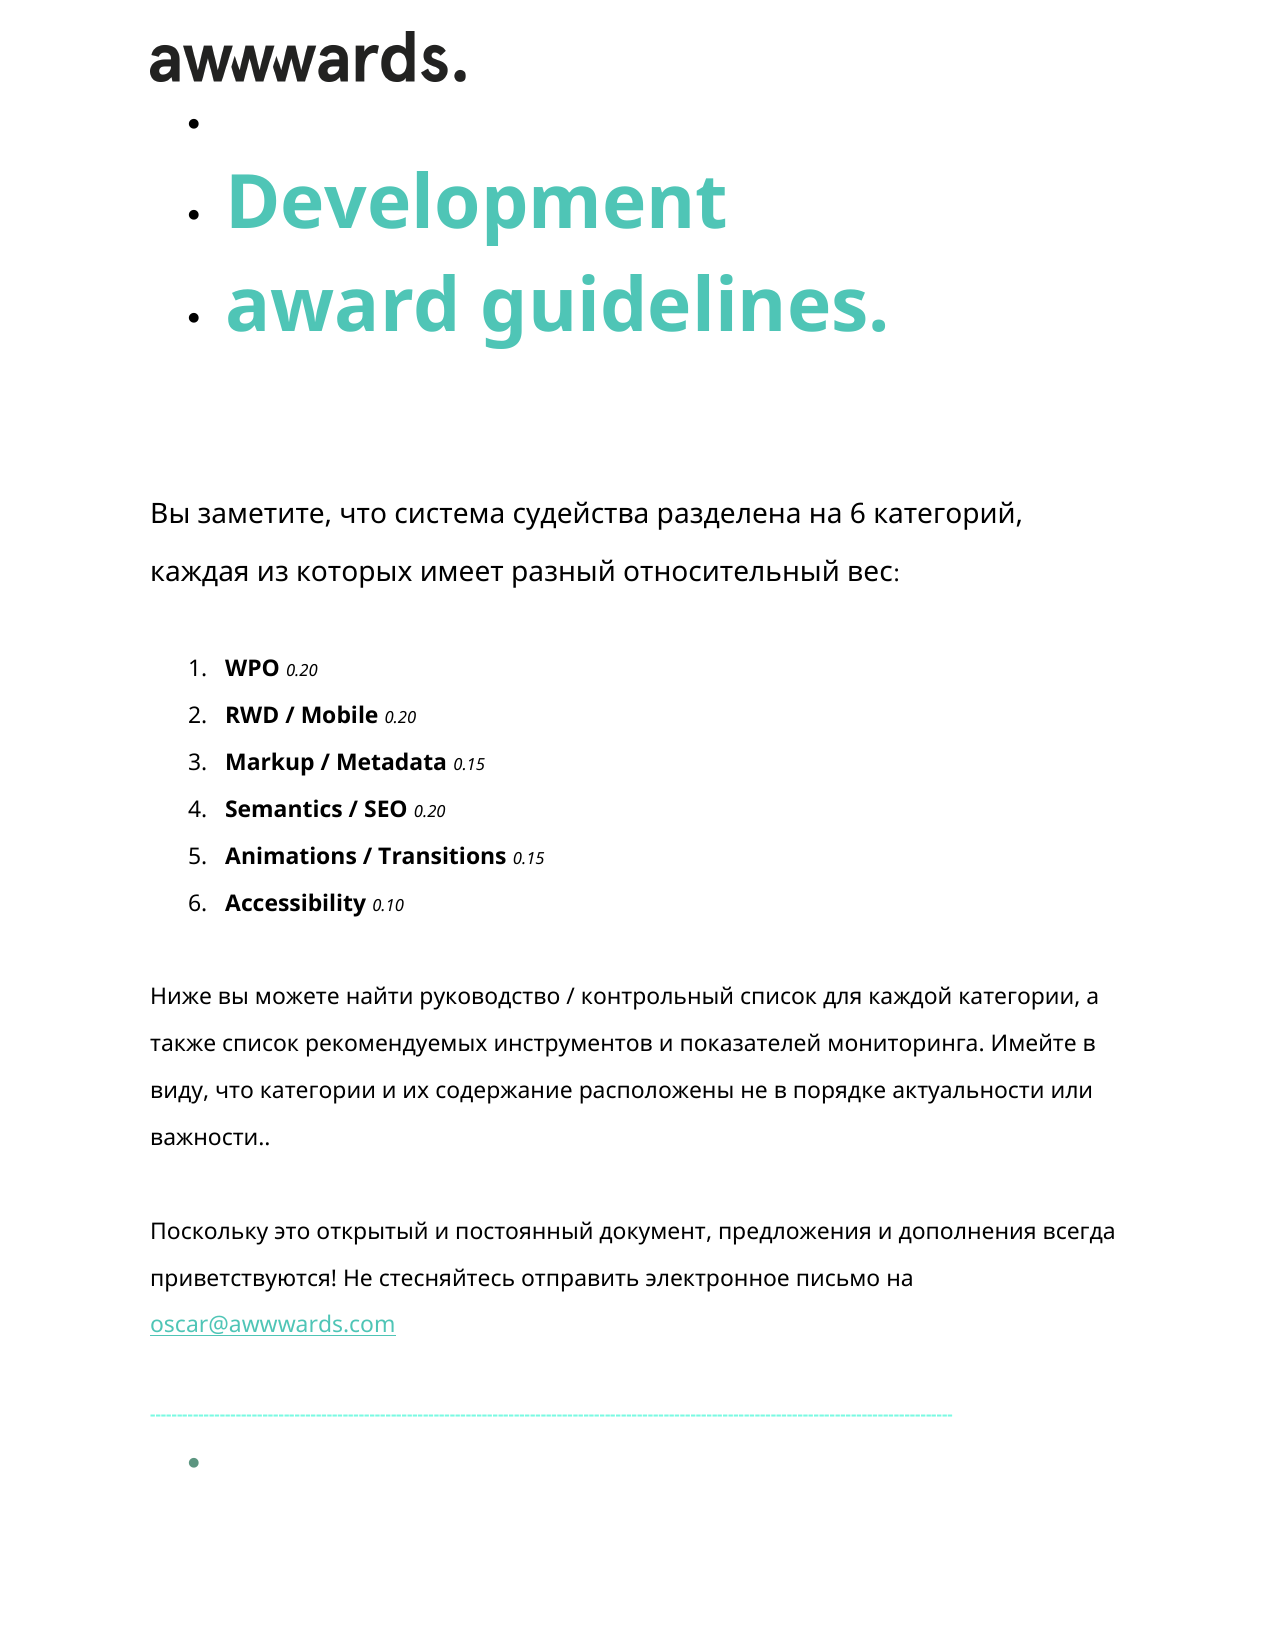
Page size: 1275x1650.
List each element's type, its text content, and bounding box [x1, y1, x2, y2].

text Поскольку это открытый и постоянный документ, предложения и дополнения всегда приветствуются! Не стесняйтесь отправить электронное письмо на oscar@awwwards.com [150, 1214, 1125, 1339]
text Ниже вы можете найти руководство / контрольный список для каждой категории, а также список рекомендуемых инструментов и показателей мониторинга. Имейте в виду, что категории и их содержание расположены не в порядке актуальности или важности.. [150, 980, 1125, 1152]
list Markup / Metadata 0.15 [188, 746, 1125, 777]
list Development [187, 149, 1125, 251]
list WPO 0.20 [188, 652, 1125, 683]
list award guidelines. [187, 251, 1125, 353]
list Accessibility 0.10 [188, 886, 1125, 918]
list RWD / Mobile 0.20 [188, 699, 1125, 730]
text ------------------------------------------------------------------------------------------------------------------------------------------------------ [150, 1402, 1125, 1425]
list Semantics / SEO 0.20 [188, 793, 1125, 824]
picture [150, 31, 466, 82]
list Animations / Transitions 0.15 [188, 839, 1125, 871]
text Вы заметите, что система судейства разделена на 6 категорий, каждая из которых имеет разный относительный вес: [150, 494, 1125, 636]
